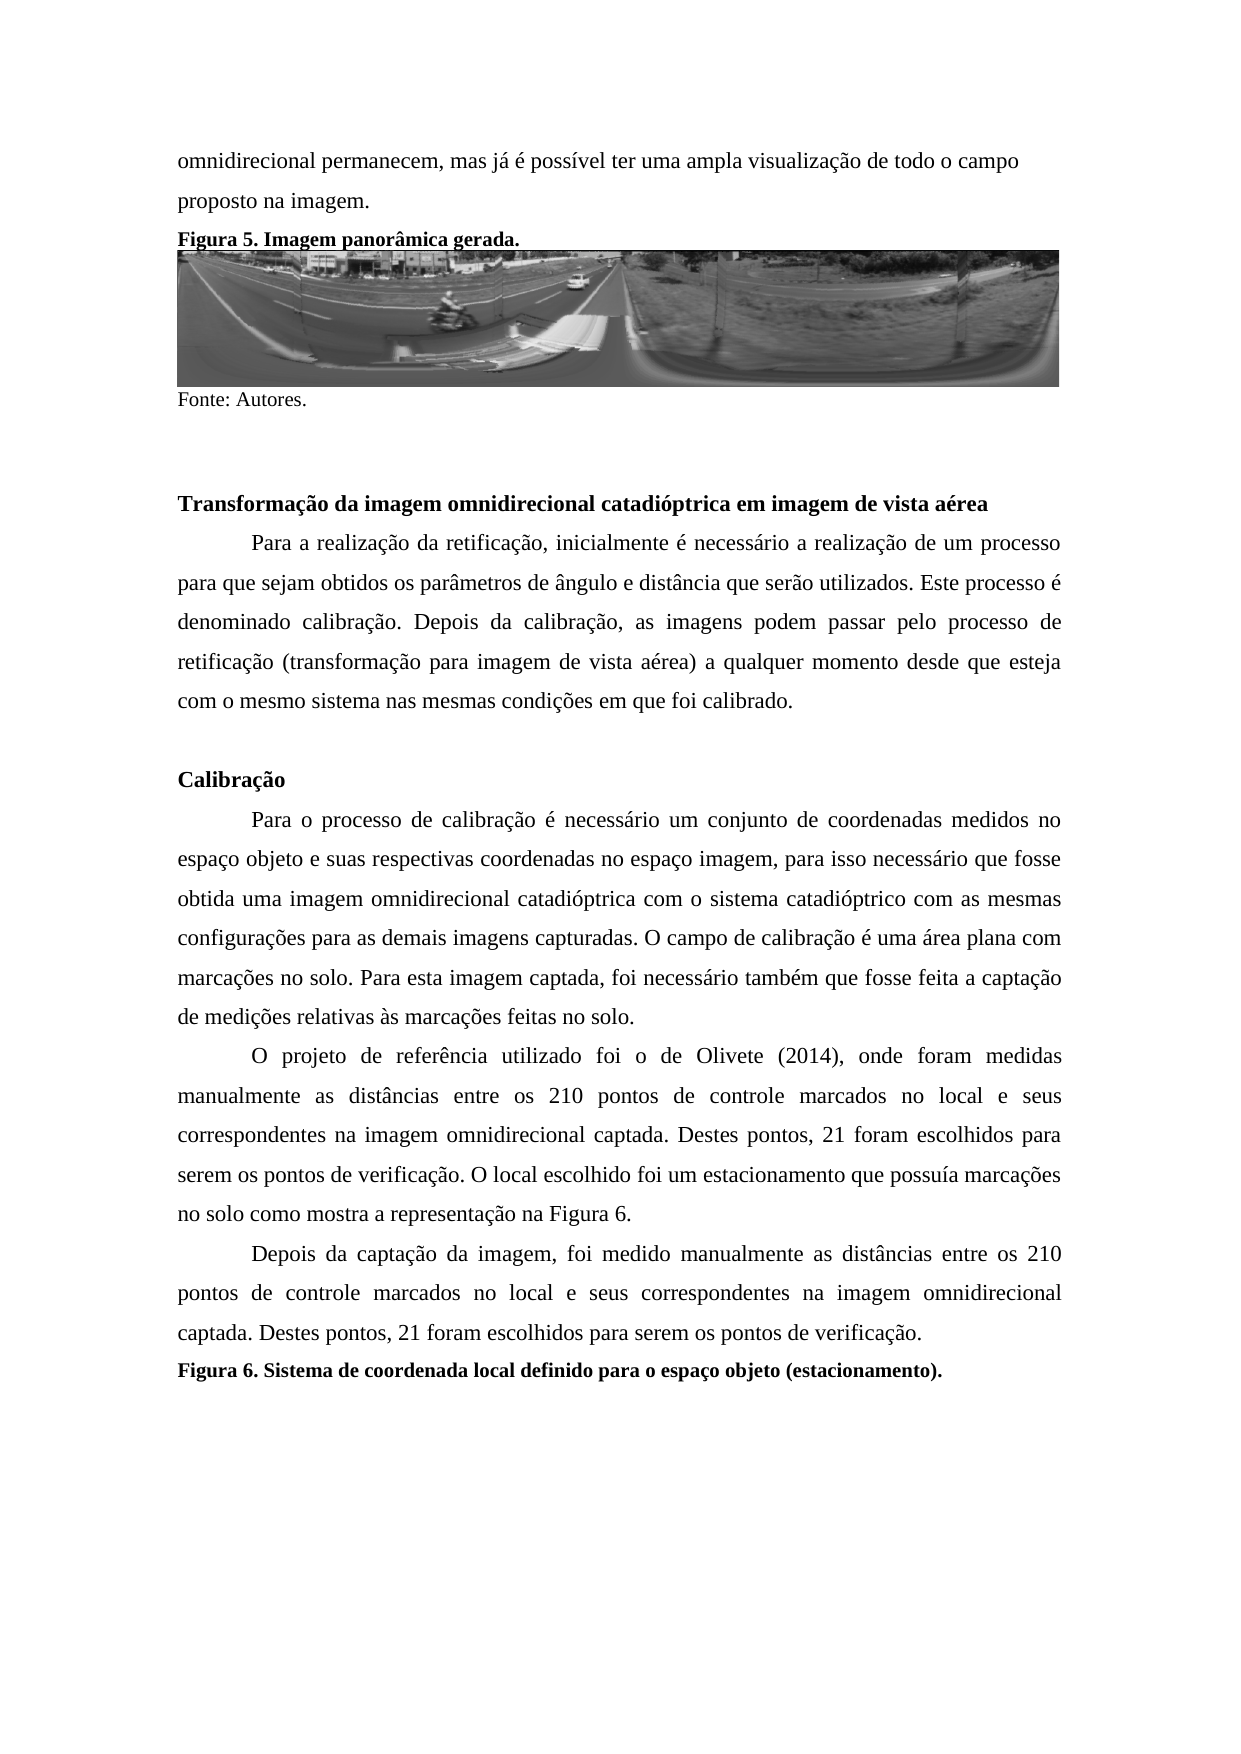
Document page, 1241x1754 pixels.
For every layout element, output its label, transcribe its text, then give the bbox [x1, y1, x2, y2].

text Depois da captação da imagem, foi medido manualmente as distâncias entre os 210 pontos de controle marcados no local e seus correspondentes na imagem omnidirecional captada. Destes pontos, 21 foram escolhidos para serem os pontos de verificação. [177, 1240, 1063, 1345]
text Para a realização da retificação, inicialmente é necessário a realização de um processo para que sejam obtidos os parâmetros de ângulo e distância que serão utilizados. Este processo é denominado calibração. Depois da calibração, as imagens podem passar pelo processo de retificação (transformação para imagem de vista aérea) a qualquer momento desde que esteja com o mesmo sistema nas mesmas condições em que foi calibrado. [177, 529, 1063, 714]
text omnidirecional permanecem, mas já é possível ter uma ampla visualização de todo o campo proposto na imagem. [177, 148, 1063, 213]
text Figura 6. Sistema de coordenada local definido para o espaço objeto (estacionamento). [177, 1358, 1063, 1382]
text Fonte: Autores. [177, 387, 1063, 411]
text Para o processo de calibração é necessário um conjunto de coordenadas medidos no espaço objeto e suas respectivas coordenadas no espaço imagem, para isso necessário que fosse obtida uma imagem omnidirecional catadióptrica com o sistema catadióptrico com as mesmas configurações para as demais imagens capturadas. O campo de calibração é uma área plana com marcações no solo. Para esta imagem captada, foi necessário também que fosse feita a captação de medições relativas às marcações feitas no solo. [177, 806, 1063, 1029]
text Figura 5. Imagem panorâmica gerada. [177, 227, 1063, 251]
text Transformação da imagem omnidirecional catadióptrica em imagem de vista aérea [177, 490, 1063, 516]
text O projeto de referência utilizado foi o de Olivete (2014), onde foram medidas manualmente as distâncias entre os 210 pontos de controle marcados no local e seus correspondentes na imagem omnidirecional captada. Destes pontos, 21 foram escolhidos para serem os pontos de verificação. O local escolhido foi um estacionamento que possuía marcações no solo como mostra a representação na Figura 6. [177, 1043, 1063, 1227]
text Calibração [177, 766, 1063, 793]
